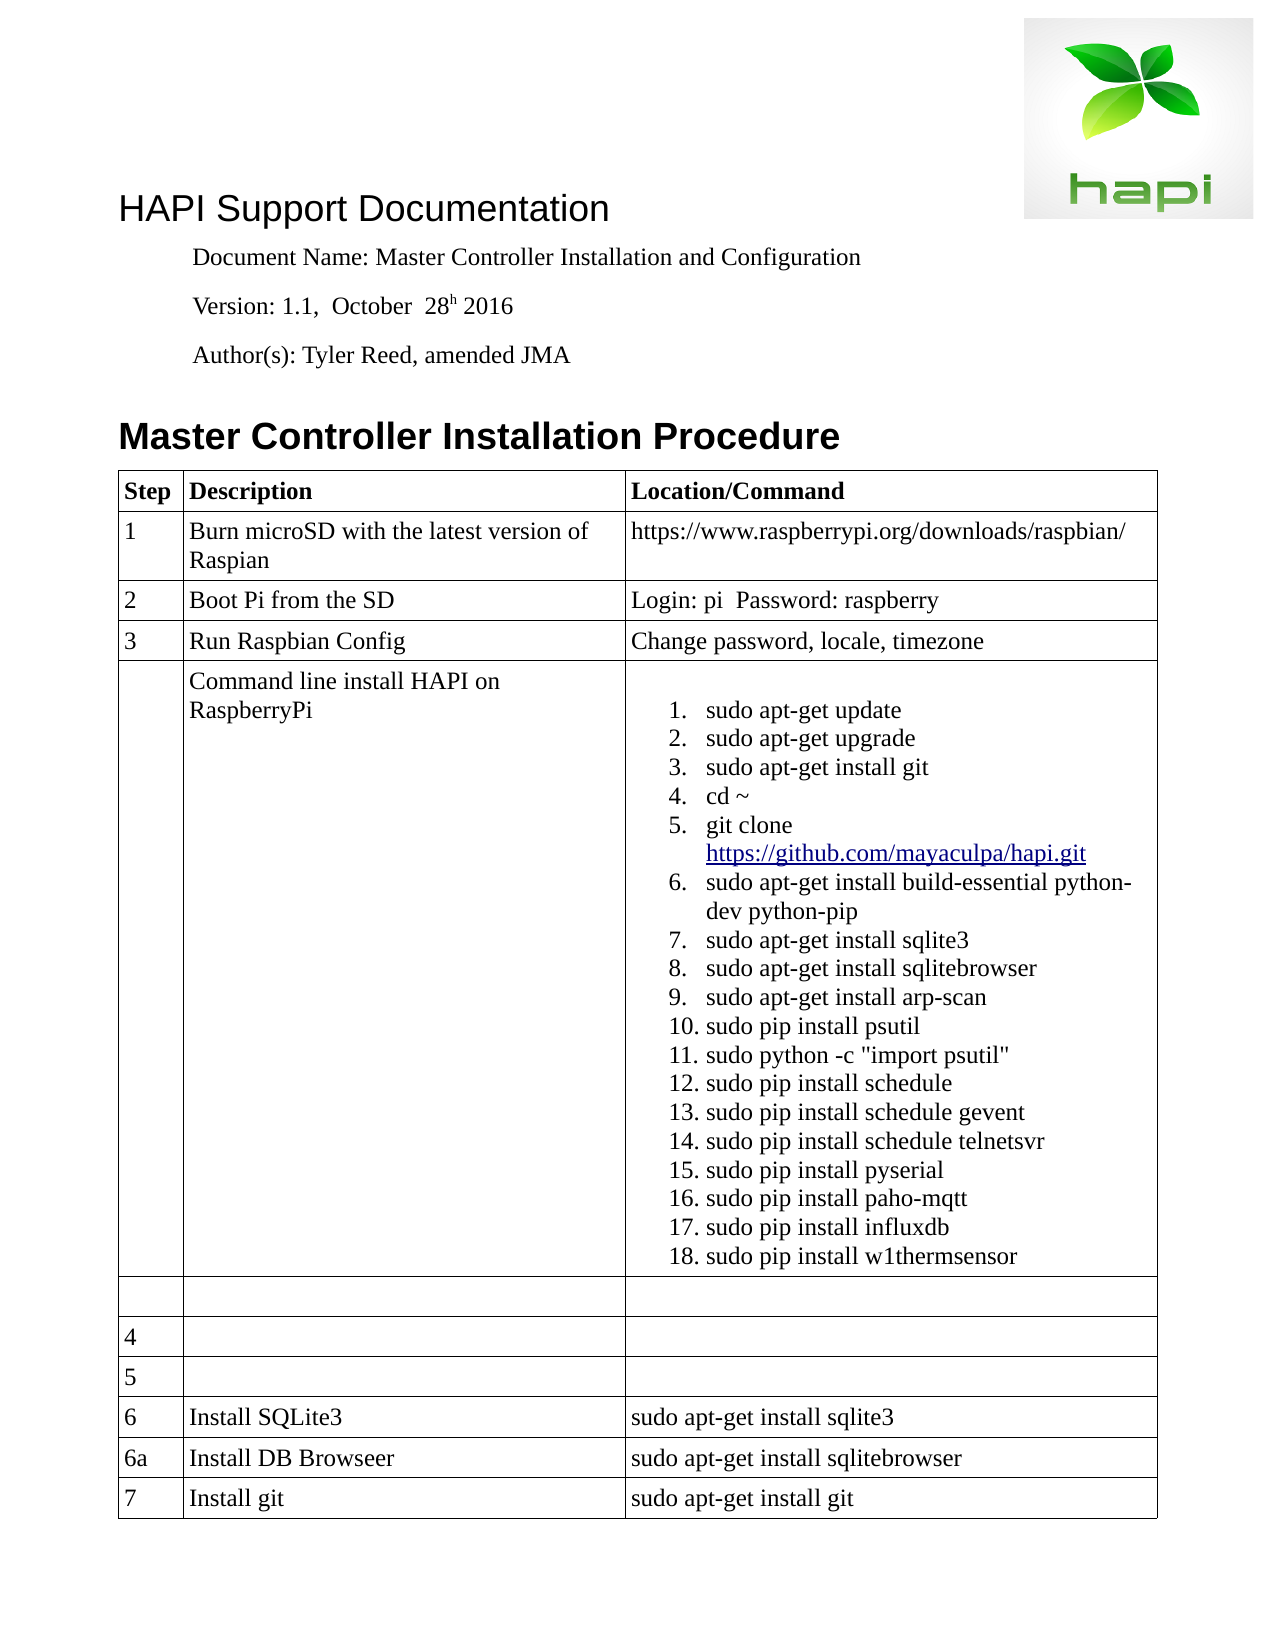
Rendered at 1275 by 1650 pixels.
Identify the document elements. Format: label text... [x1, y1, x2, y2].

subtitle Master Controller Installation Procedure [118, 414, 1157, 458]
text Document Name: Master Controller Installation and Configuration [192, 242, 1157, 271]
table_cell 7 [119, 1478, 183, 1517]
table_cell Login: pi Password: raspberry [626, 581, 1157, 620]
picture [1024, 18, 1254, 219]
table_cell 6a [119, 1438, 183, 1477]
table_cell [626, 1317, 1157, 1356]
table_cell [184, 1357, 625, 1396]
table_cell [184, 1277, 625, 1316]
table_header Location/Command [626, 471, 1157, 511]
table_cell https://www.raspberrypi.org/downloads/raspbian/ [626, 512, 1157, 579]
table_cell 4 [119, 1317, 183, 1356]
table_cell [119, 1277, 183, 1316]
table_cell sudo apt-get install sqlitebrowser [626, 1438, 1157, 1477]
table_cell Change password, locale, timezone [626, 621, 1157, 660]
table_cell sudo apt-get install git [626, 1478, 1157, 1517]
table_cell 6 [119, 1397, 183, 1437]
table_cell 5 [119, 1357, 183, 1396]
table_cell Run Raspbian Config [184, 621, 625, 660]
table_header Step [119, 471, 183, 511]
table_cell sudo apt-get update sudo apt-get upgrade sudo apt-get install git cd ~ git clone https://github.com/mayaculpa/hapi.git sudo apt-get install build-essential python-dev python-pip sudo apt-get install sqlite3 sudo apt-get install sqlitebrowser sudo apt-get install arp-scan sudo pip install psutil sudo python -c "import psutil" sudo pip install schedule sudo pip install schedule gevent sudo pip install schedule telnetsvr sudo pip install pyserial sudo pip install paho-mqtt sudo pip install influxdb sudo pip install w1thermsensor [626, 661, 1157, 1276]
table_cell Burn microSD with the latest version of Raspian [184, 512, 625, 579]
table_cell sudo apt-get install sqlite3 [626, 1397, 1157, 1437]
table_cell 3 [119, 621, 183, 660]
table_header Description [184, 471, 625, 511]
table_cell Command line install HAPI on RaspberryPi [184, 661, 625, 1276]
text Author(s): Tyler Reed, amended JMA [192, 340, 1157, 369]
table_cell Install SQLite3 [184, 1397, 625, 1437]
table_cell Install DB Browseer [184, 1438, 625, 1477]
table_cell Boot Pi from the SD [184, 581, 625, 620]
table_cell [626, 1357, 1157, 1396]
text Version: 1.1, October 28h 2016 [192, 291, 1157, 320]
table_cell [184, 1317, 625, 1356]
table_cell 2 [119, 581, 183, 620]
table_cell [626, 1277, 1157, 1316]
table_cell [119, 661, 183, 1276]
subtitle HAPI Support Documentation [118, 186, 1157, 229]
table_cell Install git [184, 1478, 625, 1517]
table_cell 1 [119, 512, 183, 579]
